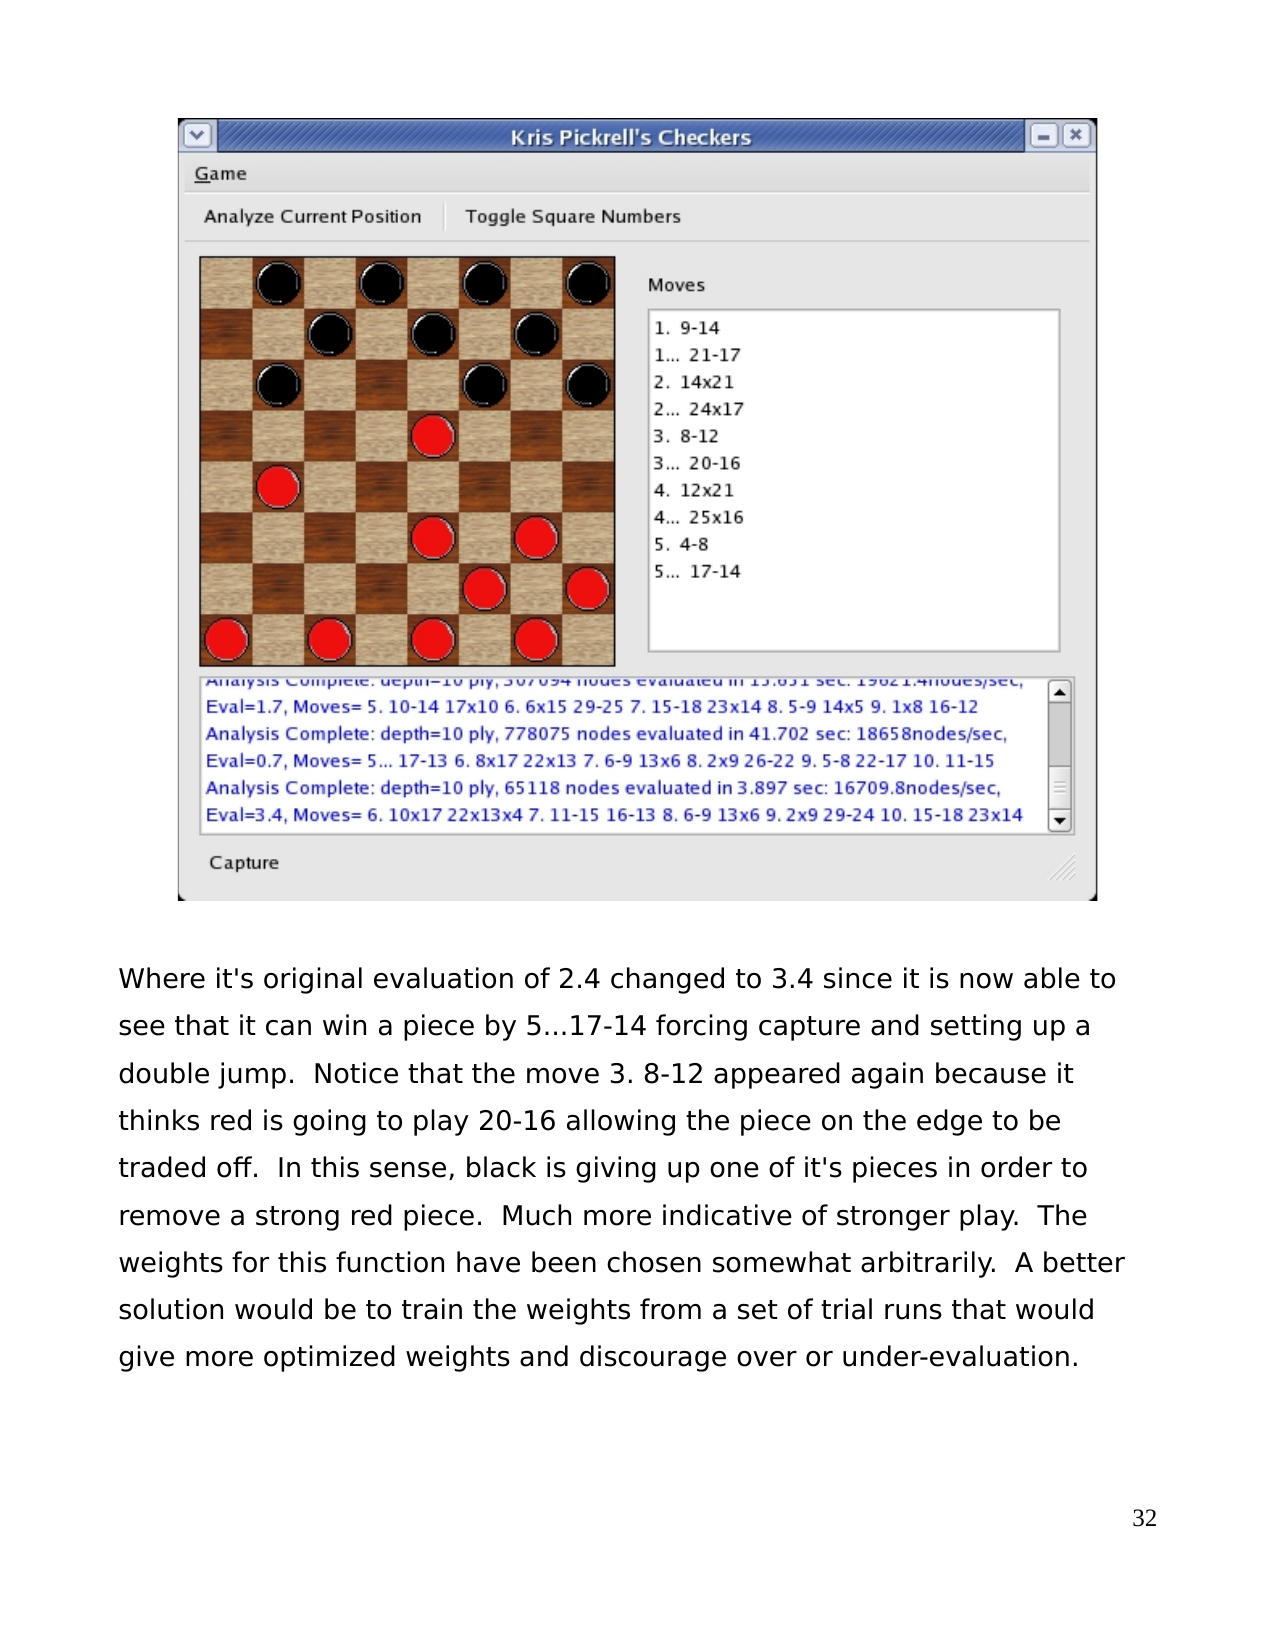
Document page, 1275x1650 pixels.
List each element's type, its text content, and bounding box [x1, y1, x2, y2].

picture [177, 118, 1098, 901]
text Where it's original evaluation of 2.4 changed to 3.4 since it is now able to see that it can win a piece by 5...17-14 forcing capture and setting up a double jump. Notice that the move 3. 8-12 appeared again because it thinks red is going to play 20-16 allowing the piece on the edge to be traded off. In this sense, black is giving up one of it's pieces in order to remove a strong red piece. Much more indicative of stronger play. The weights for this function have been chosen somewhat arbitrarily. A better solution would be to train the weights from a set of trial runs that would give more optimized weights and discourage over or under-evaluation. [118, 963, 1157, 1373]
